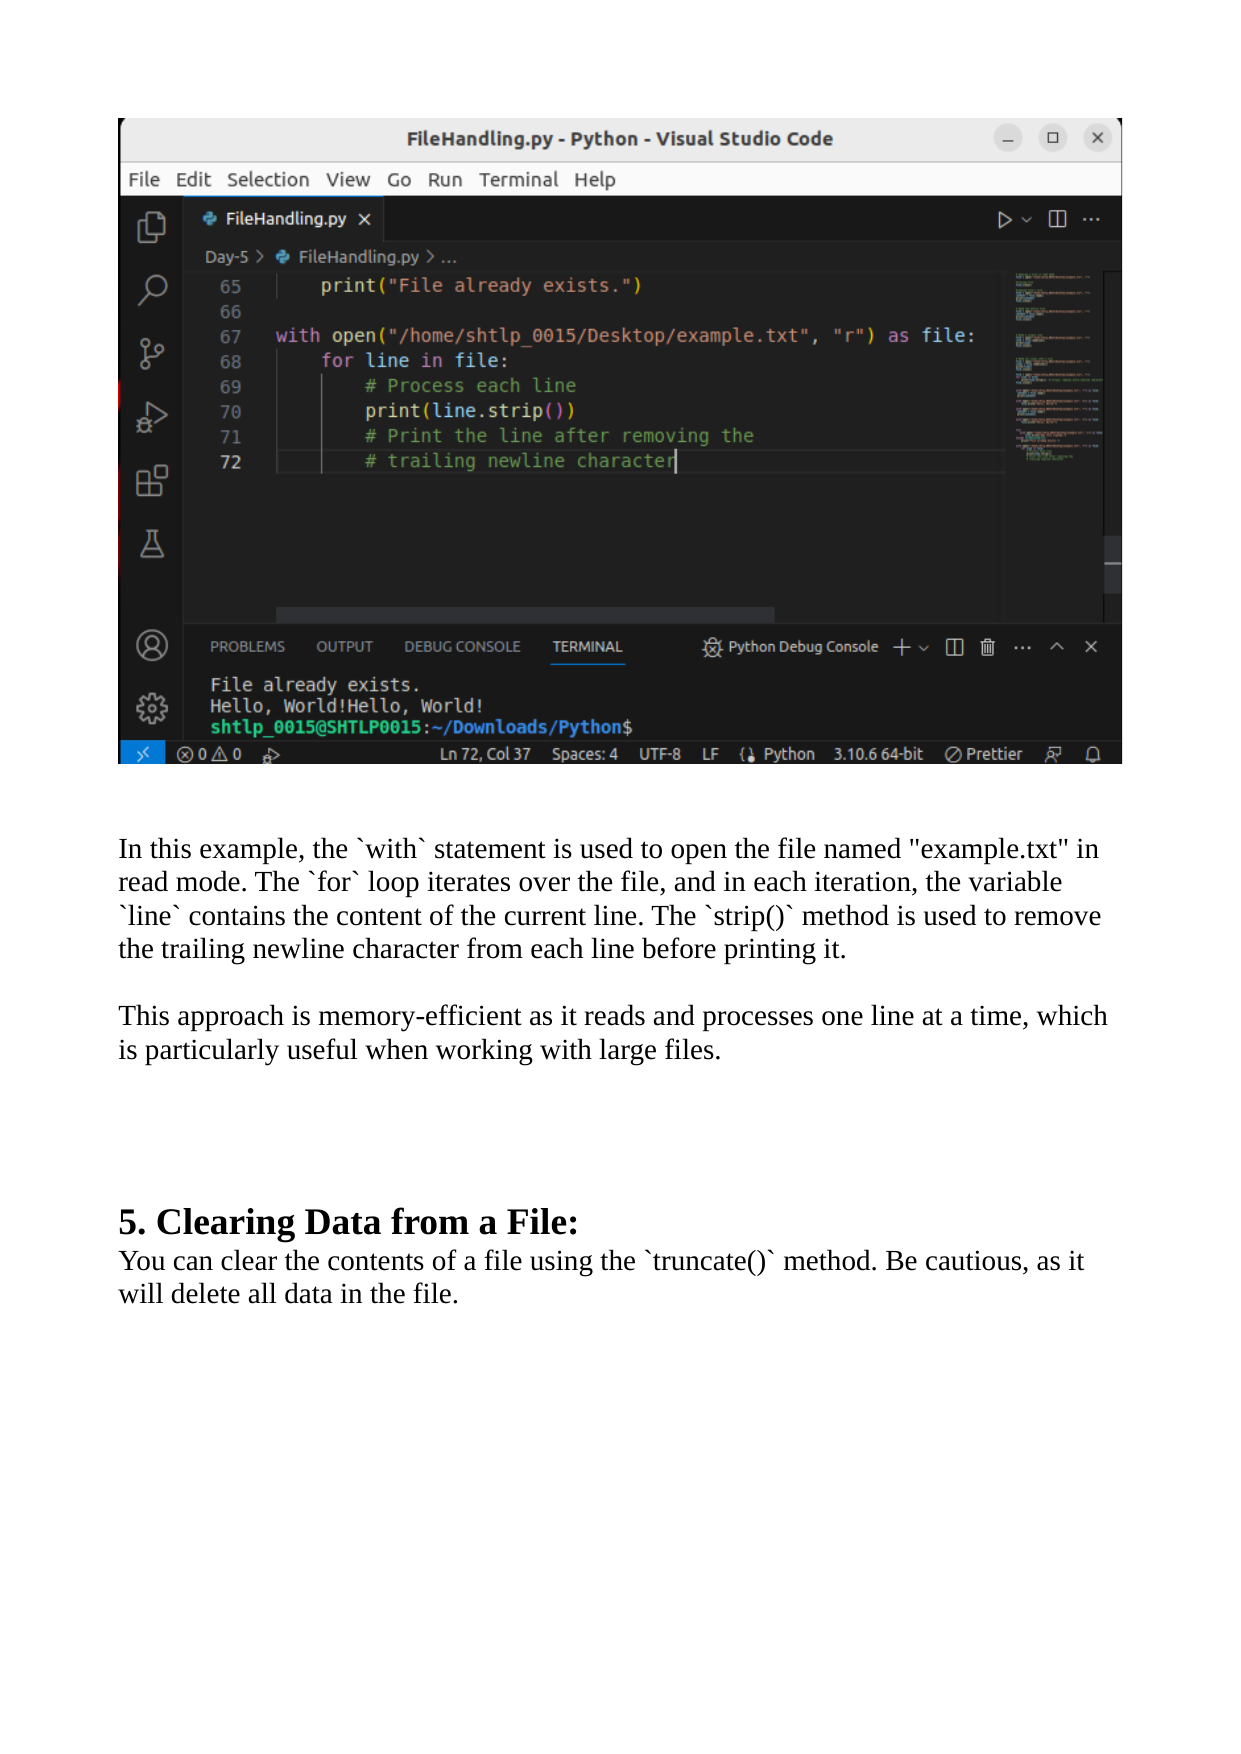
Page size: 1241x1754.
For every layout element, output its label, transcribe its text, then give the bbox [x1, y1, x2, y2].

text 5. Clearing Data from a File: [118, 1200, 1122, 1243]
text This approach is memory-efficient as it reads and processes one line at a time, which is particularly useful when working with large files. [118, 998, 1122, 1066]
text You can clear the contents of a file using the `truncate()` method. Be cautious, as it will delete all data in the file. [118, 1243, 1122, 1310]
text In this example, the `with` statement is used to open the file named "example.txt" in read mode. The `for` loop iterates over the file, and in each iteration, the variable `line` contains the content of the current line. The `strip()` method is used to remove the trailing newline character from each line before printing it. [118, 831, 1122, 965]
picture [118, 118, 1123, 764]
